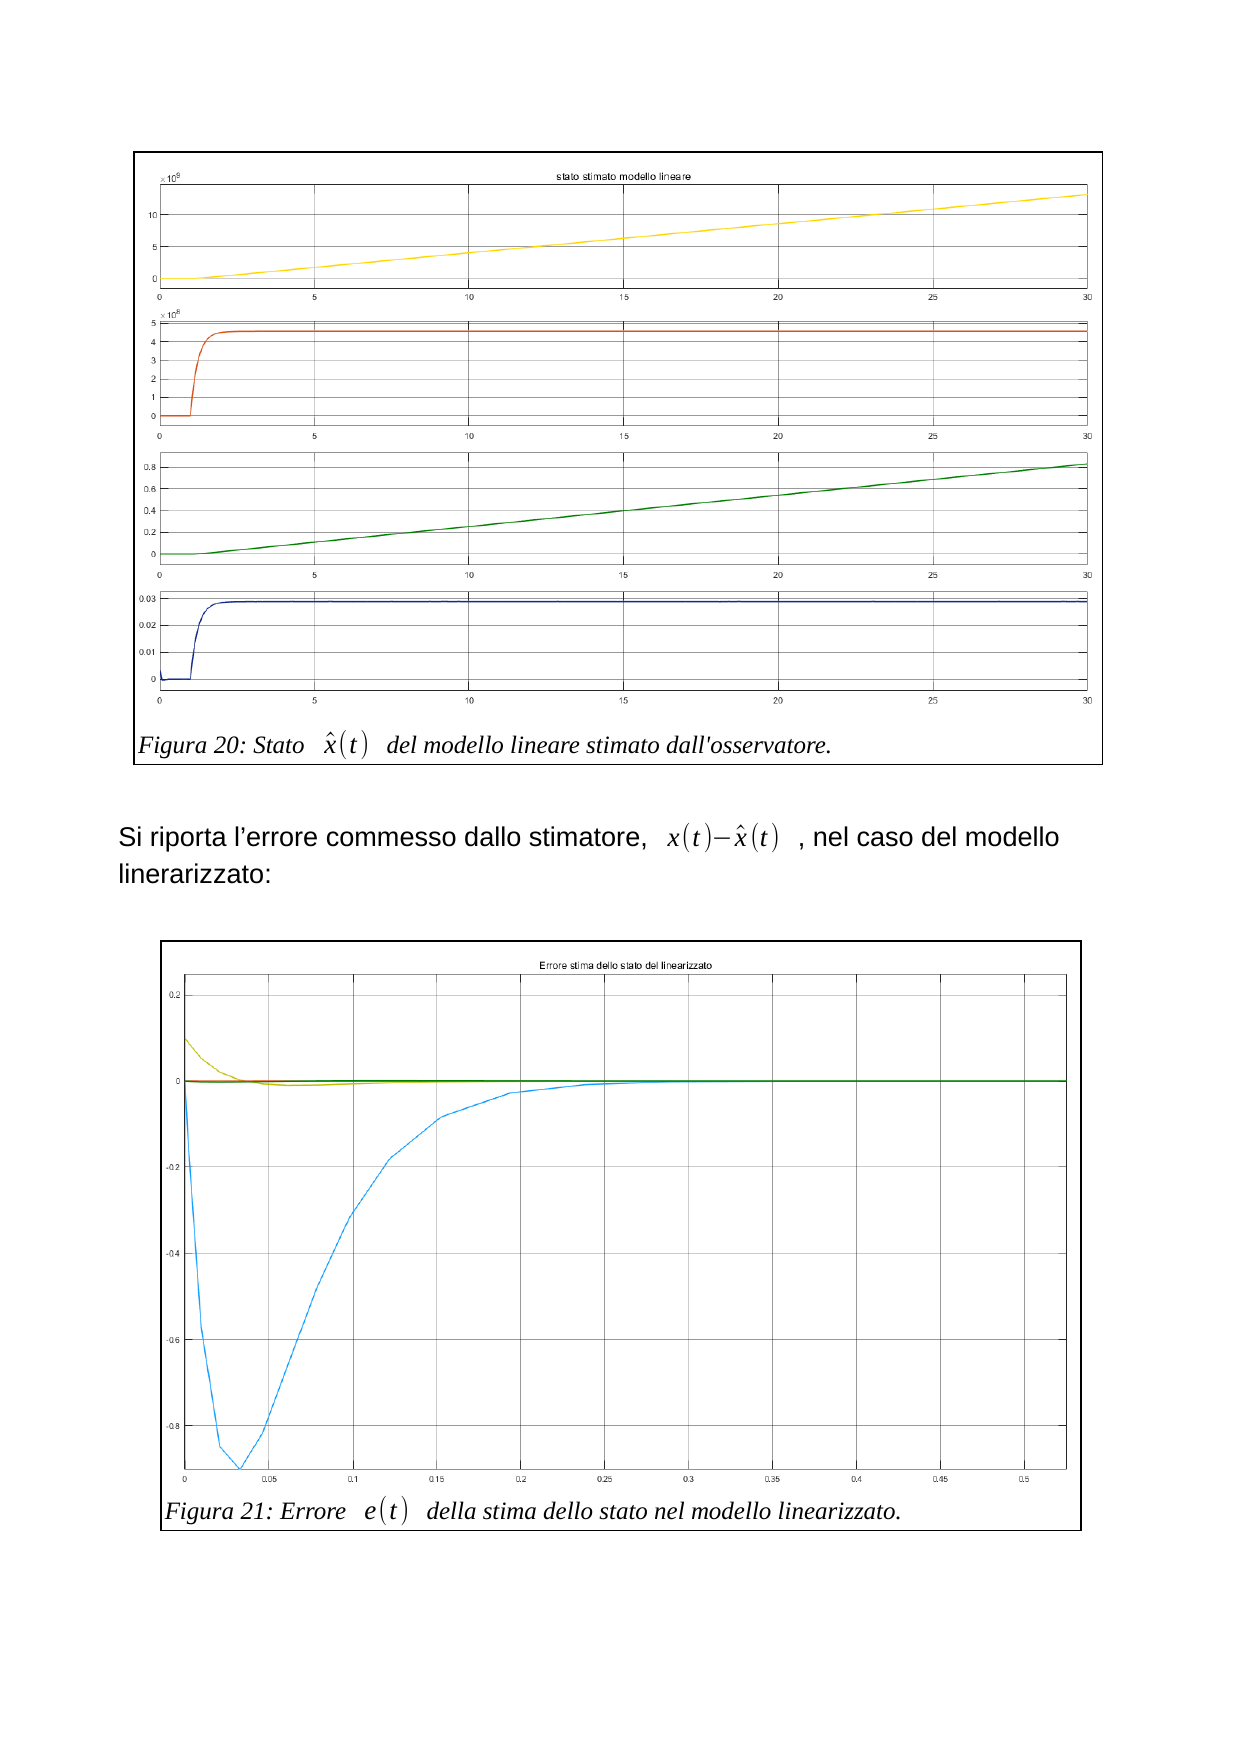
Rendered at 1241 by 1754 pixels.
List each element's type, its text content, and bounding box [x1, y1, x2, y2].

text Figura 20: Statodel modello lineare stimato dall'osservatore. [138, 723, 1099, 761]
picture [137, 168, 1099, 723]
text Figura 21: Erroredella stima dello stato nel modello linearizzato. [164, 1489, 1077, 1527]
picture [164, 957, 1078, 1489]
text Si riporta l’errore commesso dallo stimatore,, nel caso del modello linerarizzato: [118, 821, 1122, 889]
